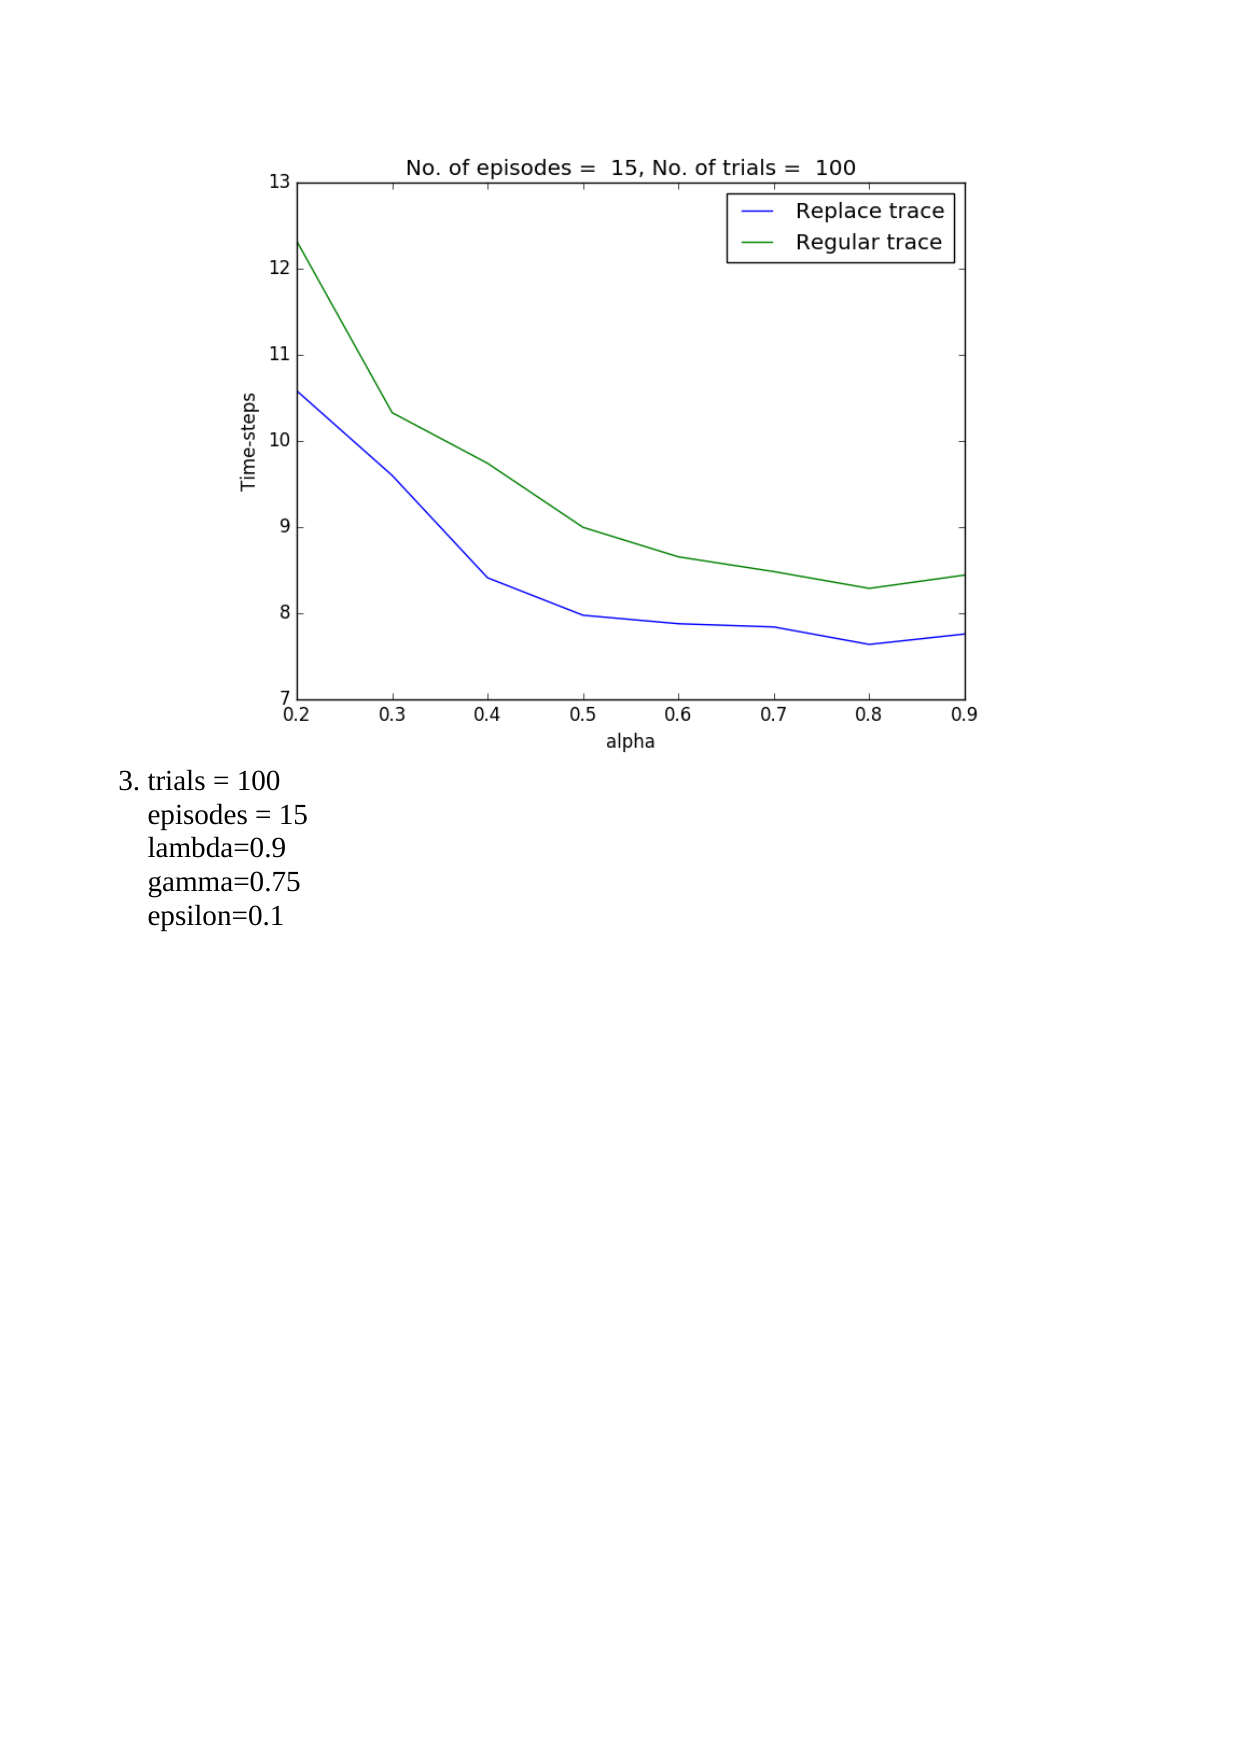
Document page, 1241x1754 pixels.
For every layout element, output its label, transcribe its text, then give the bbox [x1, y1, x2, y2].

picture [189, 118, 1051, 764]
text 3. trials = 100 [118, 118, 1122, 797]
text epsilon=0.1 [118, 898, 1122, 931]
text episodes = 15 [118, 797, 1122, 831]
text lambda=0.9 [118, 831, 1122, 864]
text gamma=0.75 [118, 864, 1122, 898]
